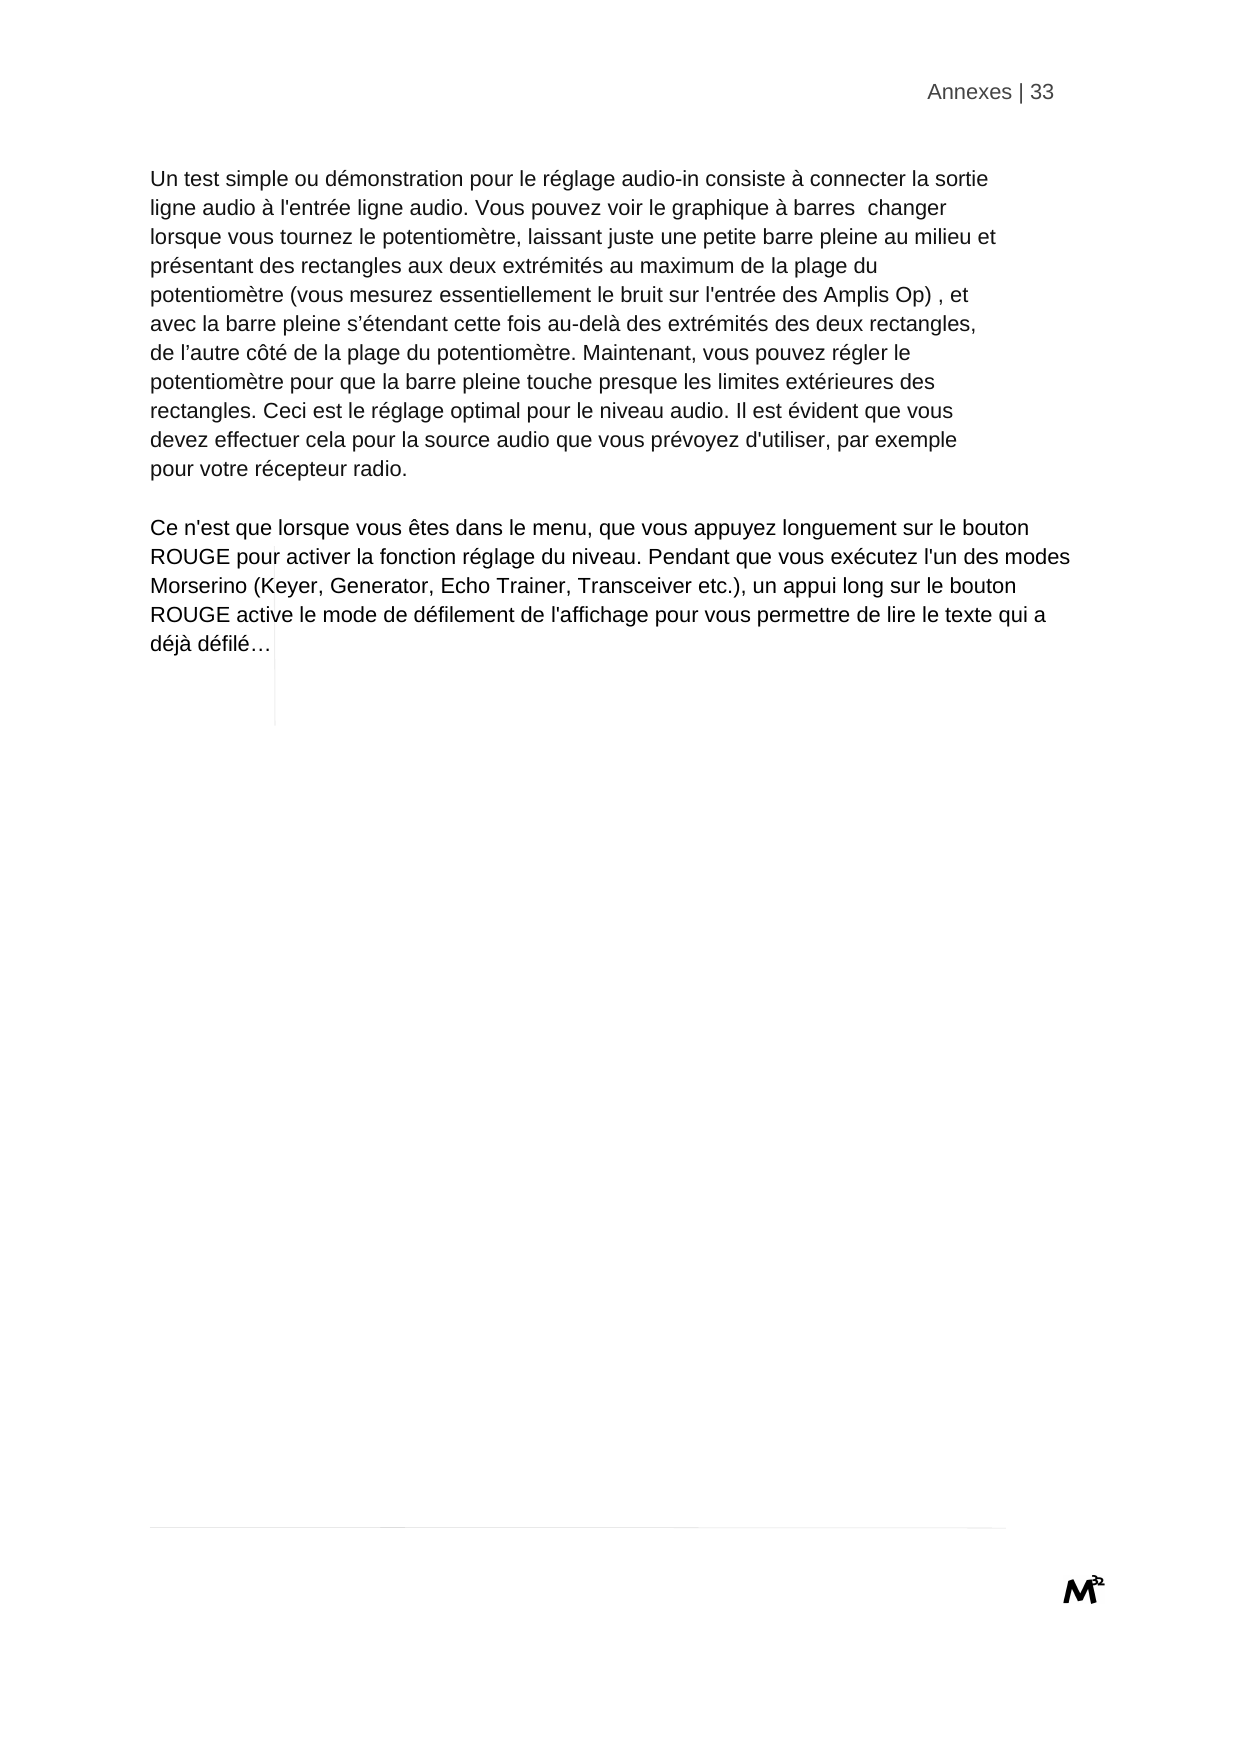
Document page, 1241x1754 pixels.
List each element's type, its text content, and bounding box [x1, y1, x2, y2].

text Annexes | 33 [927, 79, 1090, 104]
text Un test simple ou démonstration pour le réglage audio-in consiste à connecter la sortie ligne audio à l'entrée ligne audio. Vous pouvez voir le graphique à barres changer lorsque vous tournez le potentiomètre, laissant juste une petite barre pleine au milieu et présentant des rectangles aux deux extrémités au maximum de la plage du potentiomètre (vous mesurez essentiellement le bruit sur l'entrée des Amplis Op) , et avec la barre pleine s’étendant cette fois au-delà des extrémités des deux rectangles, de l’autre côté de la plage du potentiomètre. Maintenant, vous pouvez régler le potentiomètre pour que la barre pleine touche presque les limites extérieures des rectangles. Ceci est le réglage optimal pour le niveau audio. Il est évident que vous devez effectuer cela pour la source audio que vous prévoyez d'utiliser, par exemple pour votre récepteur radio. [150, 166, 998, 481]
text Ce n'est que lorsque vous êtes dans le menu, que vous appuyez longuement sur le bouton ROUGE pour activer la fonction réglage du niveau. Pendant que vous exécutez l'un des modes Morserino (Keyer, Generator, Echo Trainer, Transceiver etc.), un appui long sur le bouton ROUGE active le mode de défilement de l'affichage pour vous permettre de lire le texte qui a déjà défilé… [150, 515, 1090, 656]
